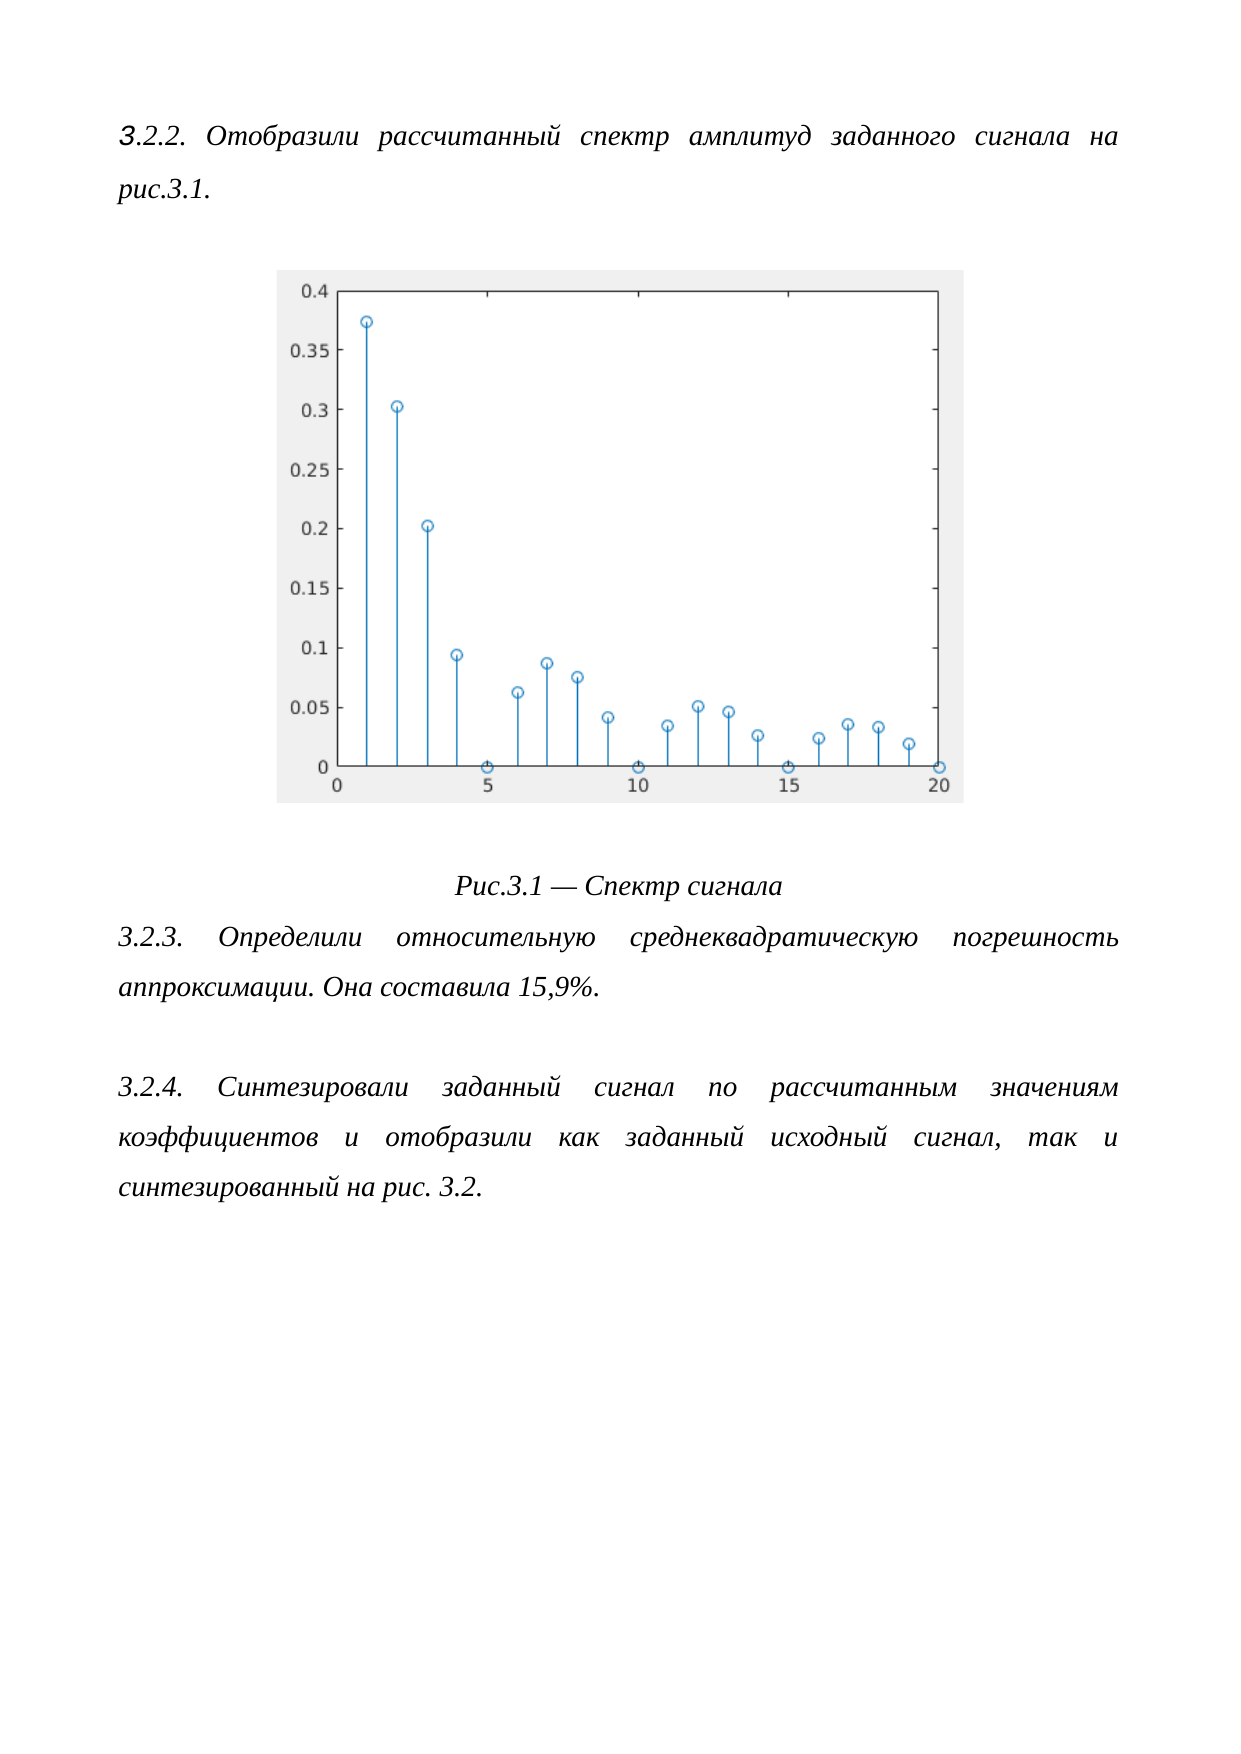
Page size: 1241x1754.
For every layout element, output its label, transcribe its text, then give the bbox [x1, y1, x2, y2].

picture [276, 270, 964, 803]
list Рис.3.1 — Спектр сигнала [118, 868, 1122, 902]
list 3.2.4. Синтезировали заданный сигнал по рассчитанным значениям коэффициентов и отобразили как заданный исходный сигнал, так и синтезированный на рис. 3.2. [118, 1069, 1122, 1203]
list 3.2.2. Отобразили рассчитанный спектр амплитуд заданного сигнала на рис.3.1. [118, 118, 1122, 204]
list 3.2.3. Определили относительную среднеквадратическую погрешность аппроксимации. Она составила 15,9%. [118, 919, 1122, 1003]
